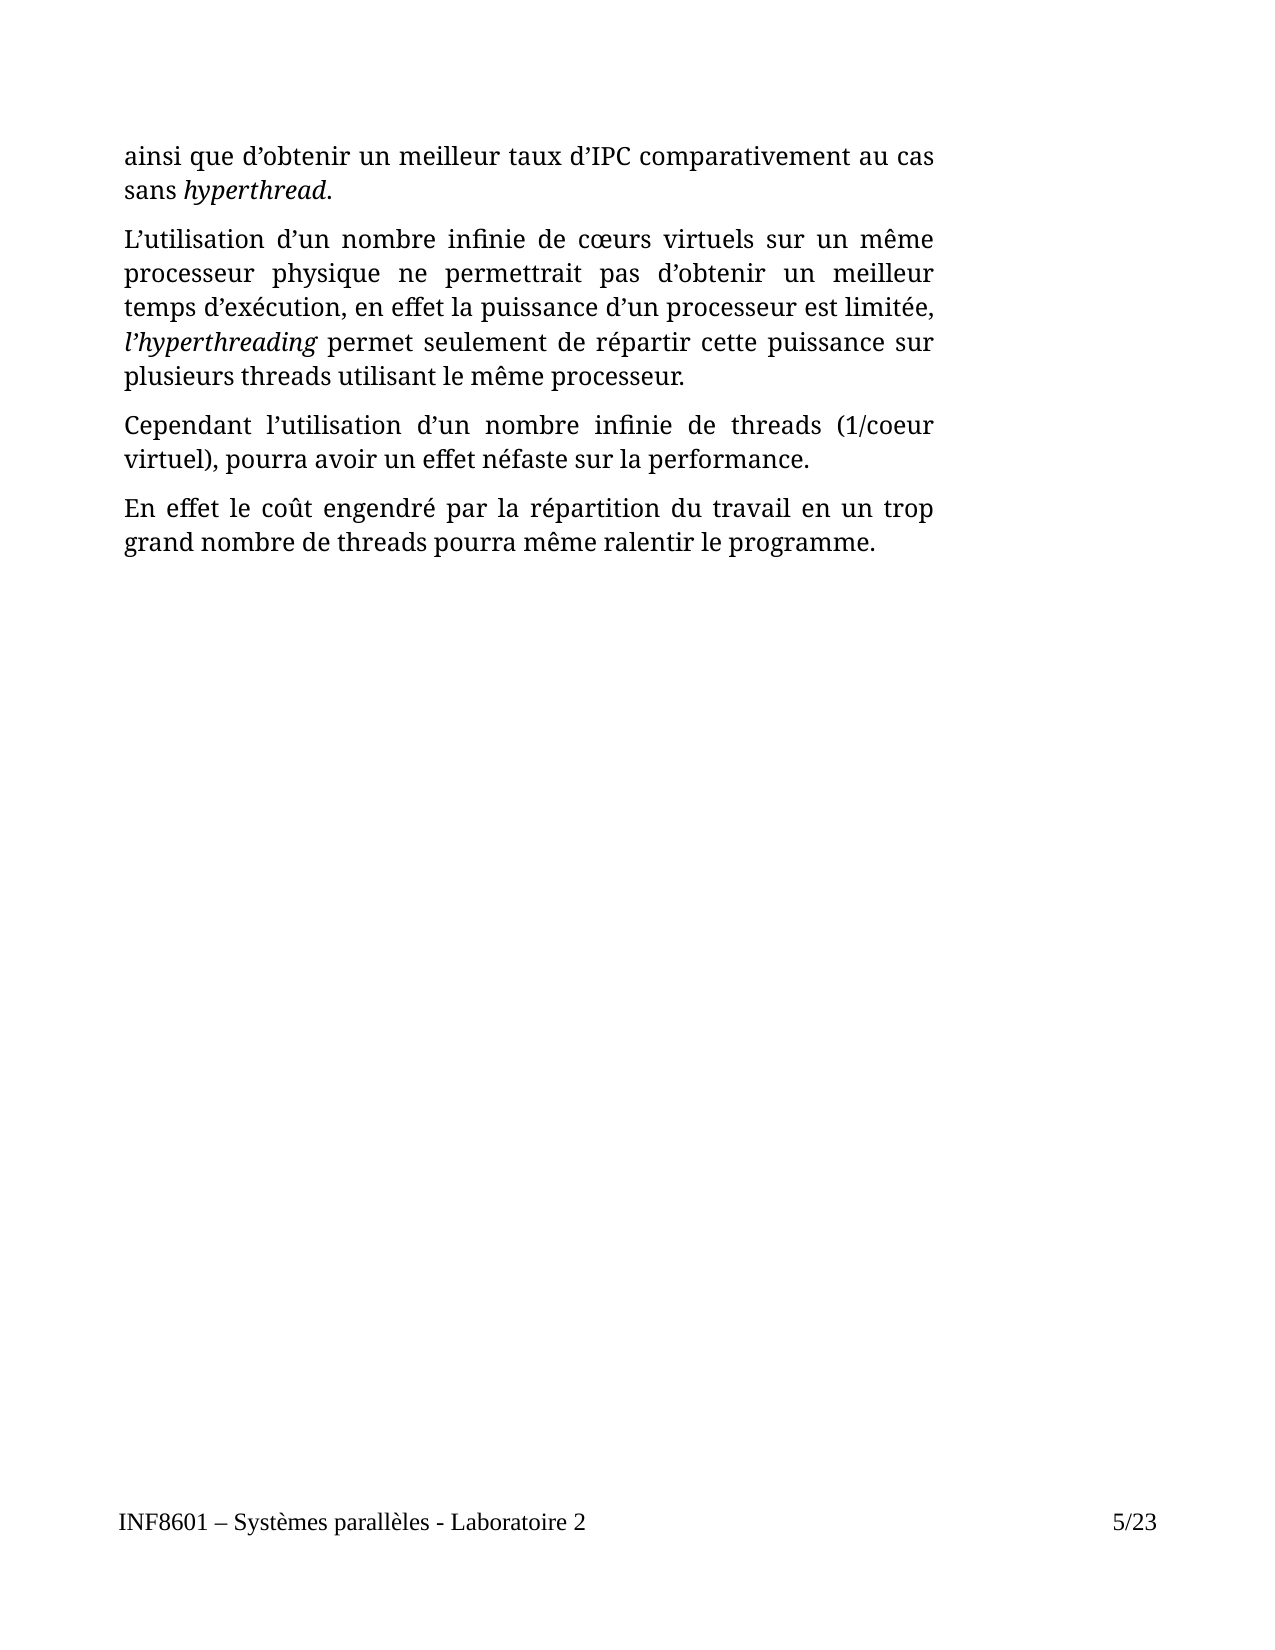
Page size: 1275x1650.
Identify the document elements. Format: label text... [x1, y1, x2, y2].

table_cell [1049, 118, 1157, 628]
table_cell [941, 118, 1049, 628]
table_cell ainsi que d’obtenir un meilleur taux d’IPC comparativement au cas sans hyperthread. L’utilisation d’un nombre infinie de cœurs virtuels sur un même processeur physique ne permettrait pas d’obtenir un meilleur temps d’exécution, en effet la puissance d’un processeur est limitée, l’hyperthreading permet seulement de répartir cette puissance sur plusieurs threads utilisant le même processeur. Cependant l’utilisation d’un nombre infinie de threads (1/coeur virtuel), pourra avoir un effet néfaste sur la performance. En effet le coût engendré par la répartition du travail en un trop grand nombre de threads pourra même ralentir le programme. [118, 118, 941, 628]
